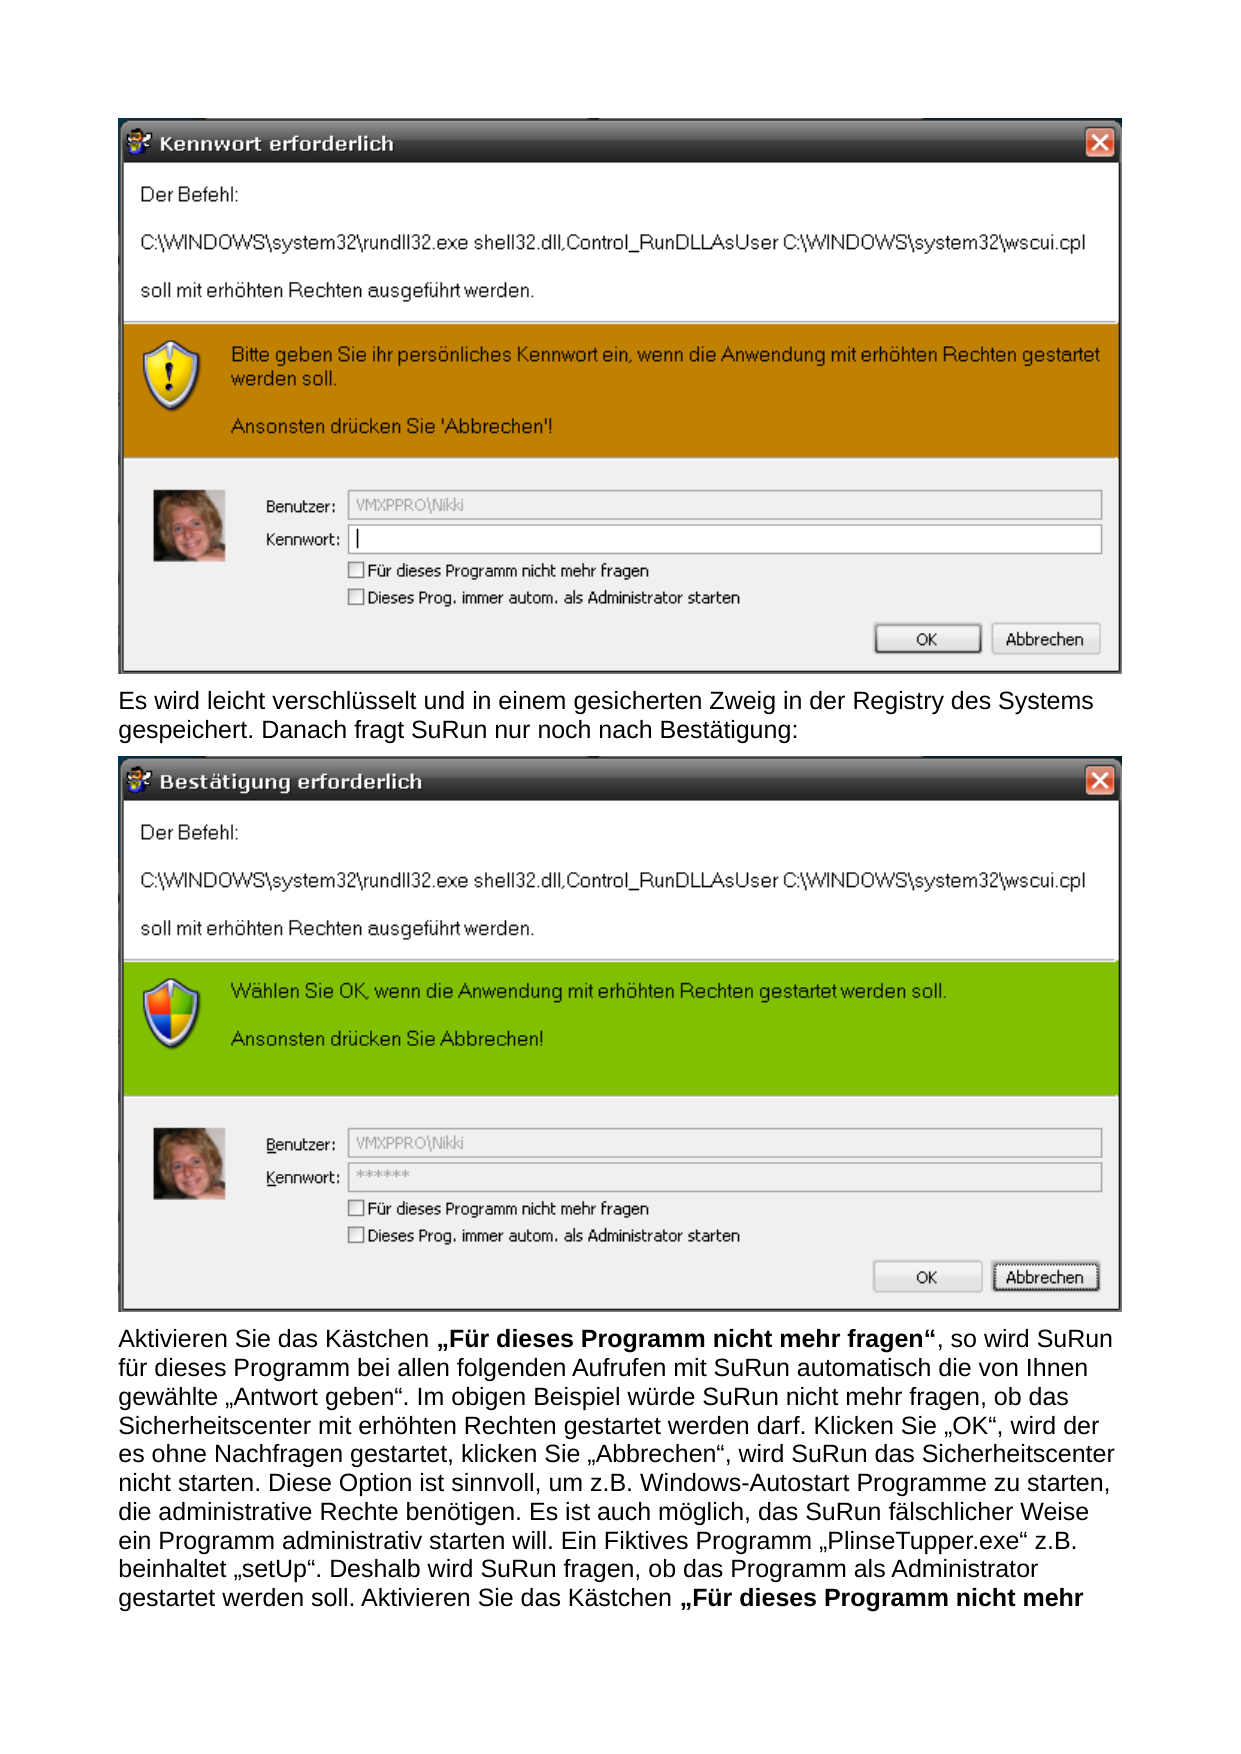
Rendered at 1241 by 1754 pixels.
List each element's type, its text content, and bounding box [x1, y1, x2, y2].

picture [118, 118, 1122, 674]
picture [118, 756, 1122, 1312]
text Aktivieren Sie das Kästchen „Für dieses Programm nicht mehr fragen“, so wird SuRun für dieses Programm bei allen folgenden Aufrufen mit SuRun automatisch die von Ihnen gewählte „Antwort geben“. Im obigen Beispiel würde SuRun nicht mehr fragen, ob das Sicherheitscenter mit erhöhten Rechten gestartet werden darf. Klicken Sie „OK“, wird der es ohne Nachfragen gestartet, klicken Sie „Abbrechen“, wird SuRun das Sicherheitscenter nicht starten. Diese Option ist sinnvoll, um z.B. Windows-Autostart Programme zu starten, die administrative Rechte benötigen. Es ist auch möglich, das SuRun fälschlicher Weise ein Programm administrativ starten will. Ein Fiktives Programm „PlinseTupper.exe“ z.B. beinhaltet „setUp“. Deshalb wird SuRun fragen, ob das Programm als Administrator gestartet werden soll. Aktivieren Sie das Kästchen „Für dieses Programm nicht mehr [118, 1324, 1122, 1612]
text Es wird leicht verschlüsselt und in einem gesicherten Zweig in der Registry des Systems gespeichert. Danach fragt SuRun nur noch nach Bestätigung: [118, 686, 1122, 744]
